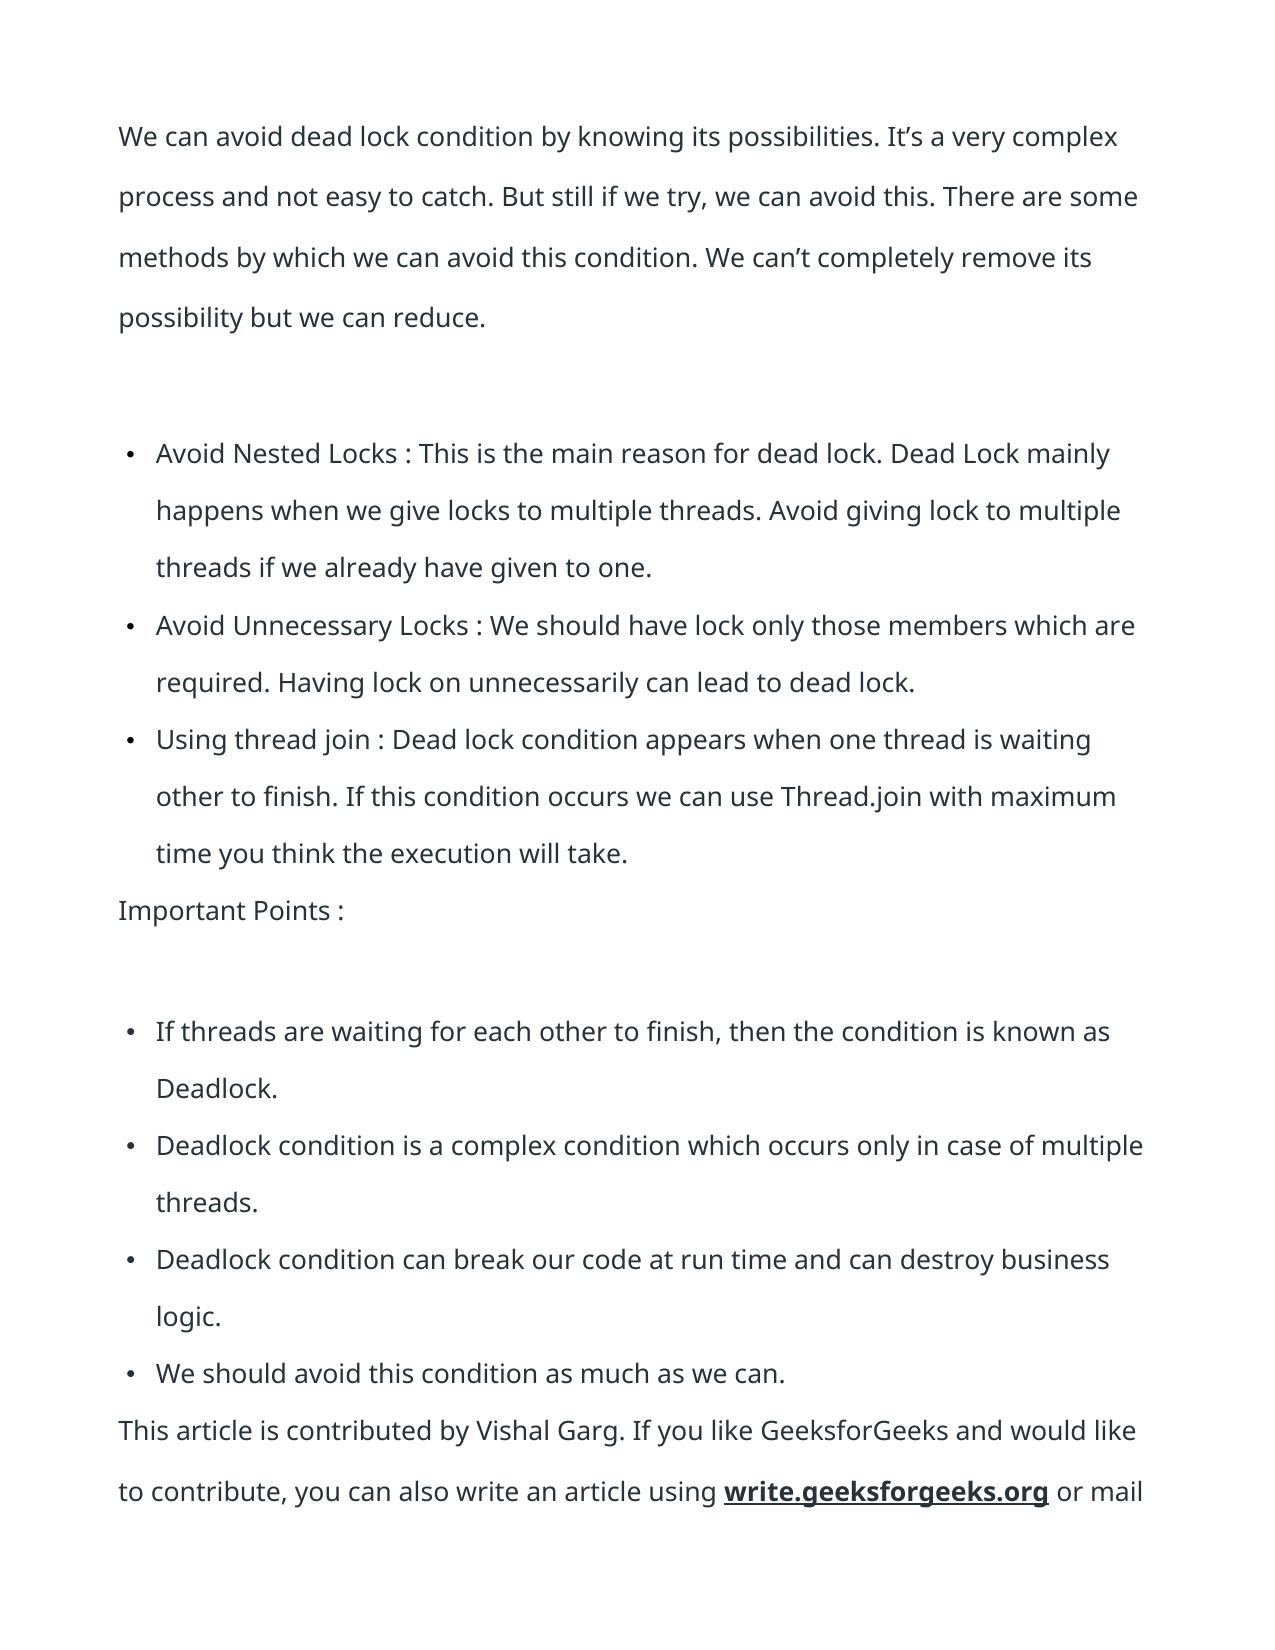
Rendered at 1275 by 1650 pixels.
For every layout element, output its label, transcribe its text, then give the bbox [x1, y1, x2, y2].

text Important Points : [118, 892, 1157, 988]
list Avoid Nested Locks : This is the main reason for dead lock. Dead Lock mainly happens when we give locks to multiple threads. Avoid giving lock to multiple threads if we already have given to one. [156, 435, 1157, 586]
list Using thread join : Dead lock condition appears when one thread is waiting other to finish. If this condition occurs we can use Thread.join with maximum time you think the execution will take. [156, 721, 1157, 871]
text This article is contributed by Vishal Garg. If you like GeeksforGeeks and would like to contribute, you can also write an article using write.geeksforgeeks.org or mail [118, 1412, 1157, 1509]
list Avoid Unnecessary Locks : We should have lock only those members which are required. Having lock on unnecessarily can lead to dead lock. [156, 607, 1157, 700]
list If threads are waiting for each other to finish, then the condition is known as Deadlock. [156, 1013, 1157, 1106]
text We can avoid dead lock condition by knowing its possibilities. It’s a very complex process and not easy to catch. But still if we try, we can avoid this. There are some methods by which we can avoid this condition. We can’t completely remove its possibility but we can reduce. [118, 118, 1157, 396]
list We should avoid this condition as much as we can. [156, 1355, 1157, 1391]
list Deadlock condition is a complex condition which occurs only in case of multiple threads. [156, 1127, 1157, 1220]
list Deadlock condition can break our code at run time and can destroy business logic. [156, 1241, 1157, 1334]
